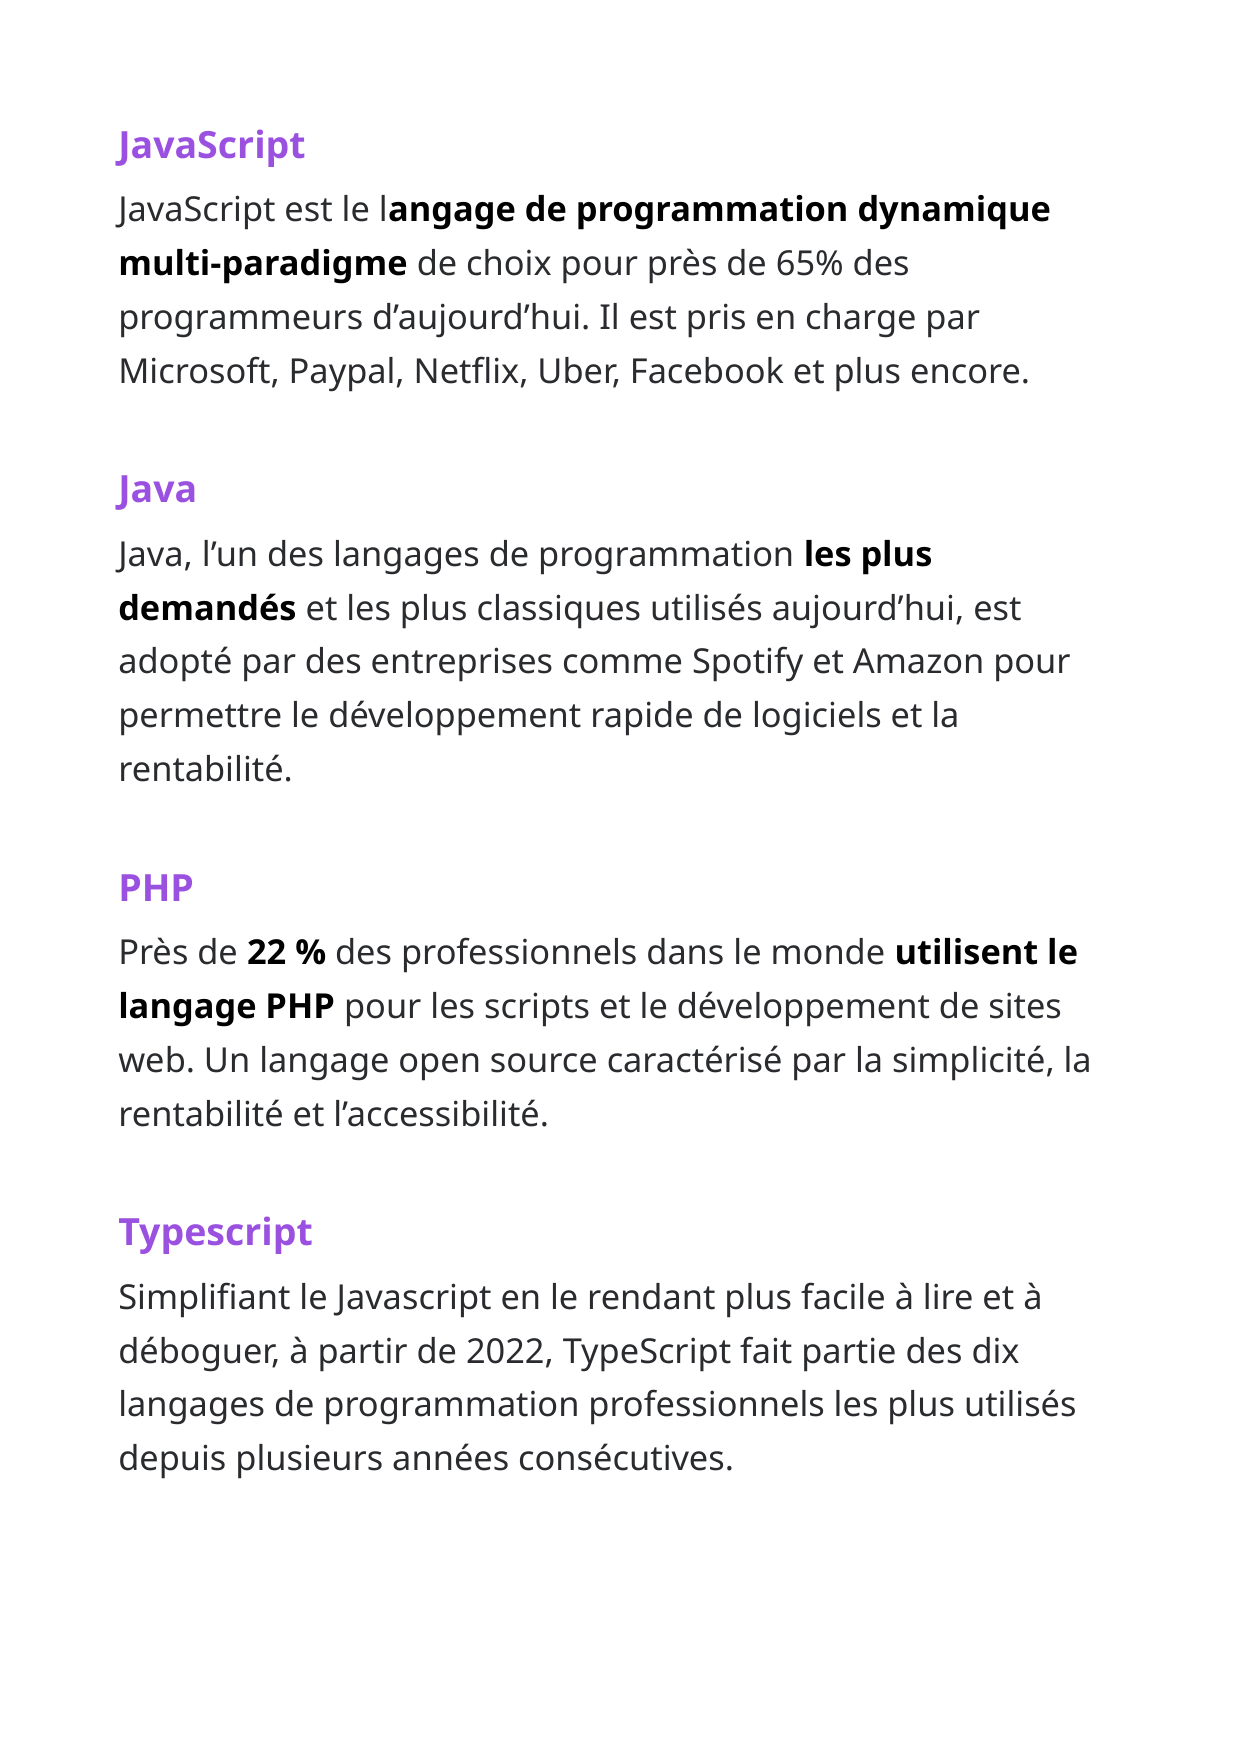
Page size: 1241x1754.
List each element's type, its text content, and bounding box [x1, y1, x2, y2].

subtitle Java [118, 463, 1122, 514]
text Près de 22 % des professionnels dans le monde utilisent le langage PHP pour les scripts et le développement de sites web. Un langage open source caractérisé par la simplicité, la rentabilité et l’accessibilité. [118, 928, 1122, 1136]
subtitle JavaScript [118, 118, 1122, 169]
text Java, l’un des langages de programmation les plus demandés et les plus classiques utilisés aujourd’hui, est adopté par des entreprises comme Spotify et Amazon pour permettre le développement rapide de logiciels et la rentabilité. [118, 529, 1122, 792]
text JavaScript est le langage de programmation dynamique multi-paradigme de choix pour près de 65% des programmeurs d’aujourd’hui. Il est pris en charge par Microsoft, Paypal, Netflix, Uber, Facebook et plus encore. [118, 185, 1122, 393]
subtitle Typescript [118, 1206, 1122, 1257]
subtitle PHP [118, 861, 1122, 912]
text Simplifiant le Javascript en le rendant plus facile à lire et à déboguer, à partir de 2022, TypeScript fait partie des dix langages de programmation professionnels les plus utilisés depuis plusieurs années consécutives. [118, 1272, 1122, 1481]
